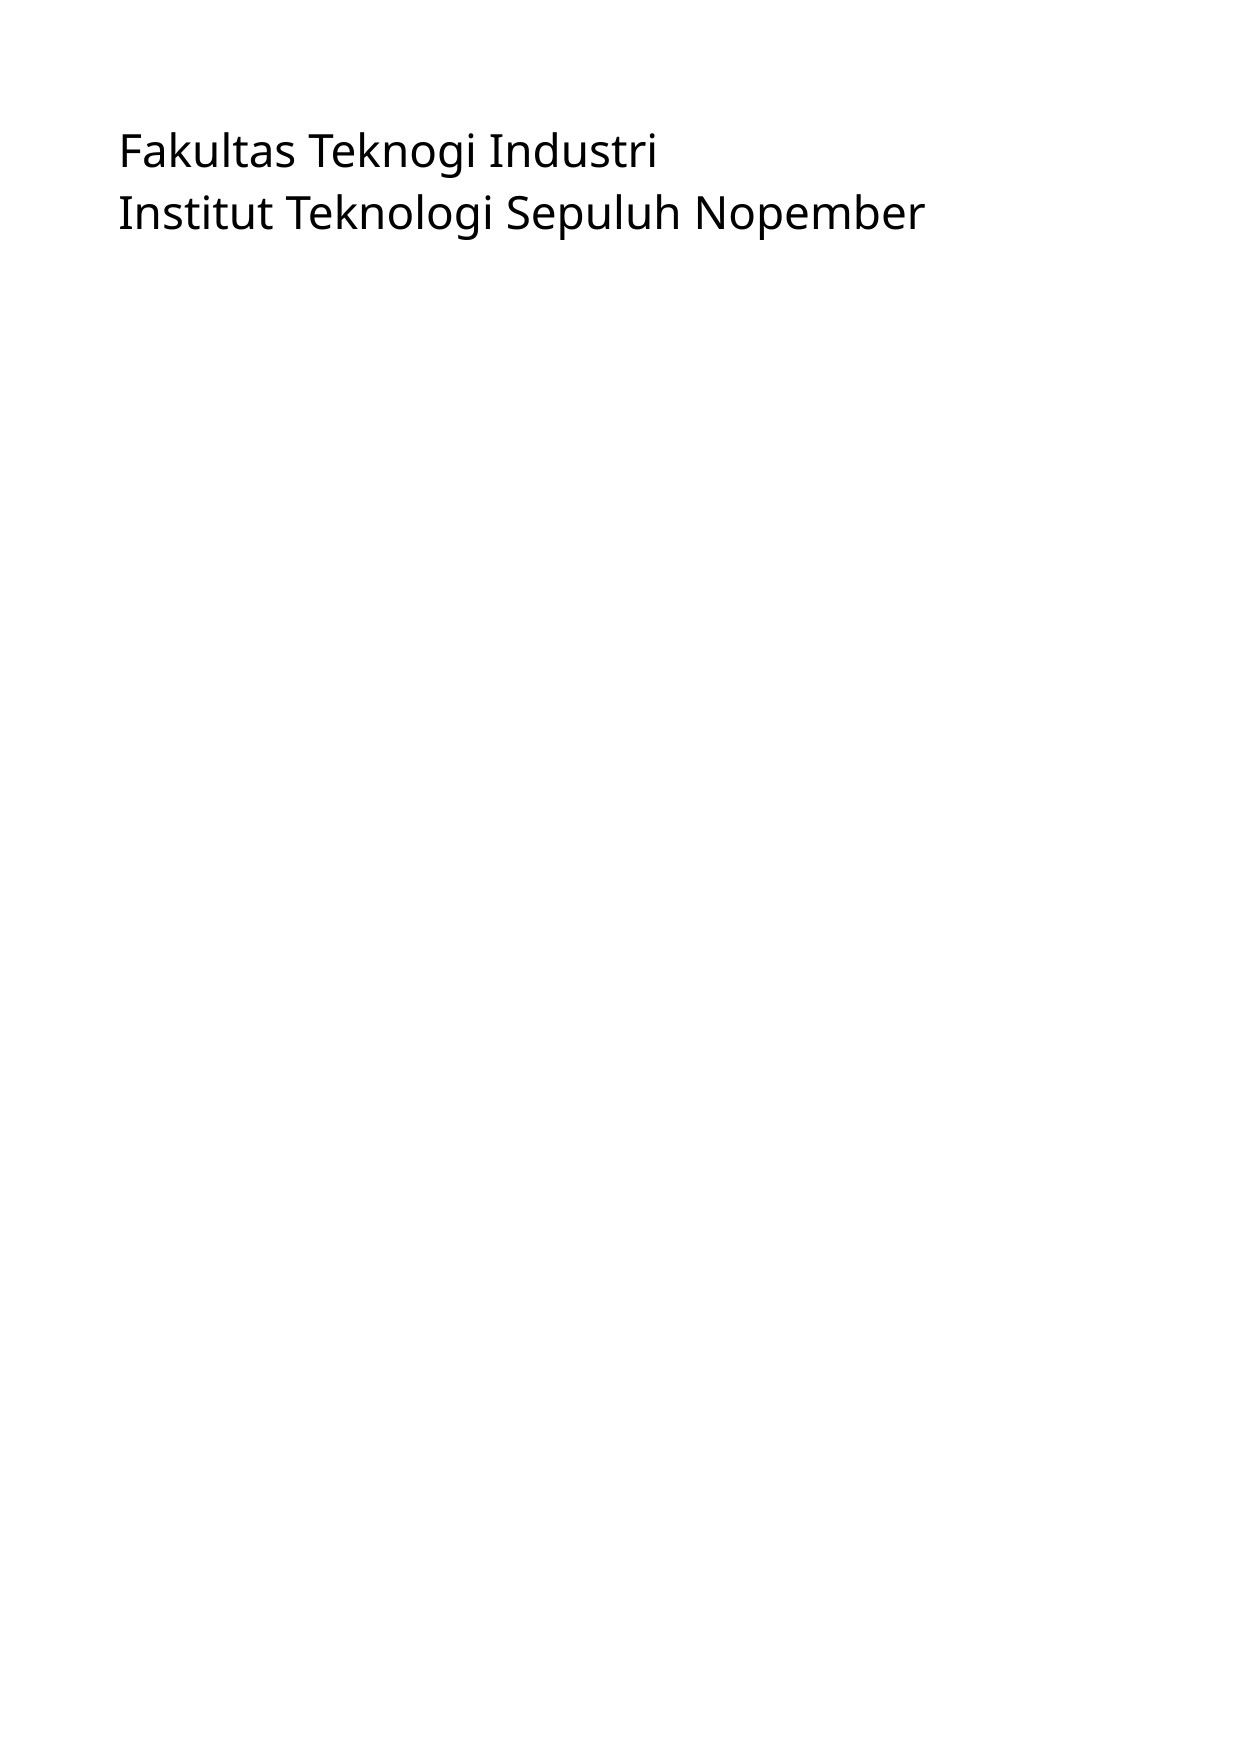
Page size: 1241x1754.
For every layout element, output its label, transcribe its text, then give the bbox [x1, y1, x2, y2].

text Fakultas Teknogi Industri [118, 118, 1122, 181]
text Institut Teknologi Sepuluh Nopember [118, 181, 1122, 243]
